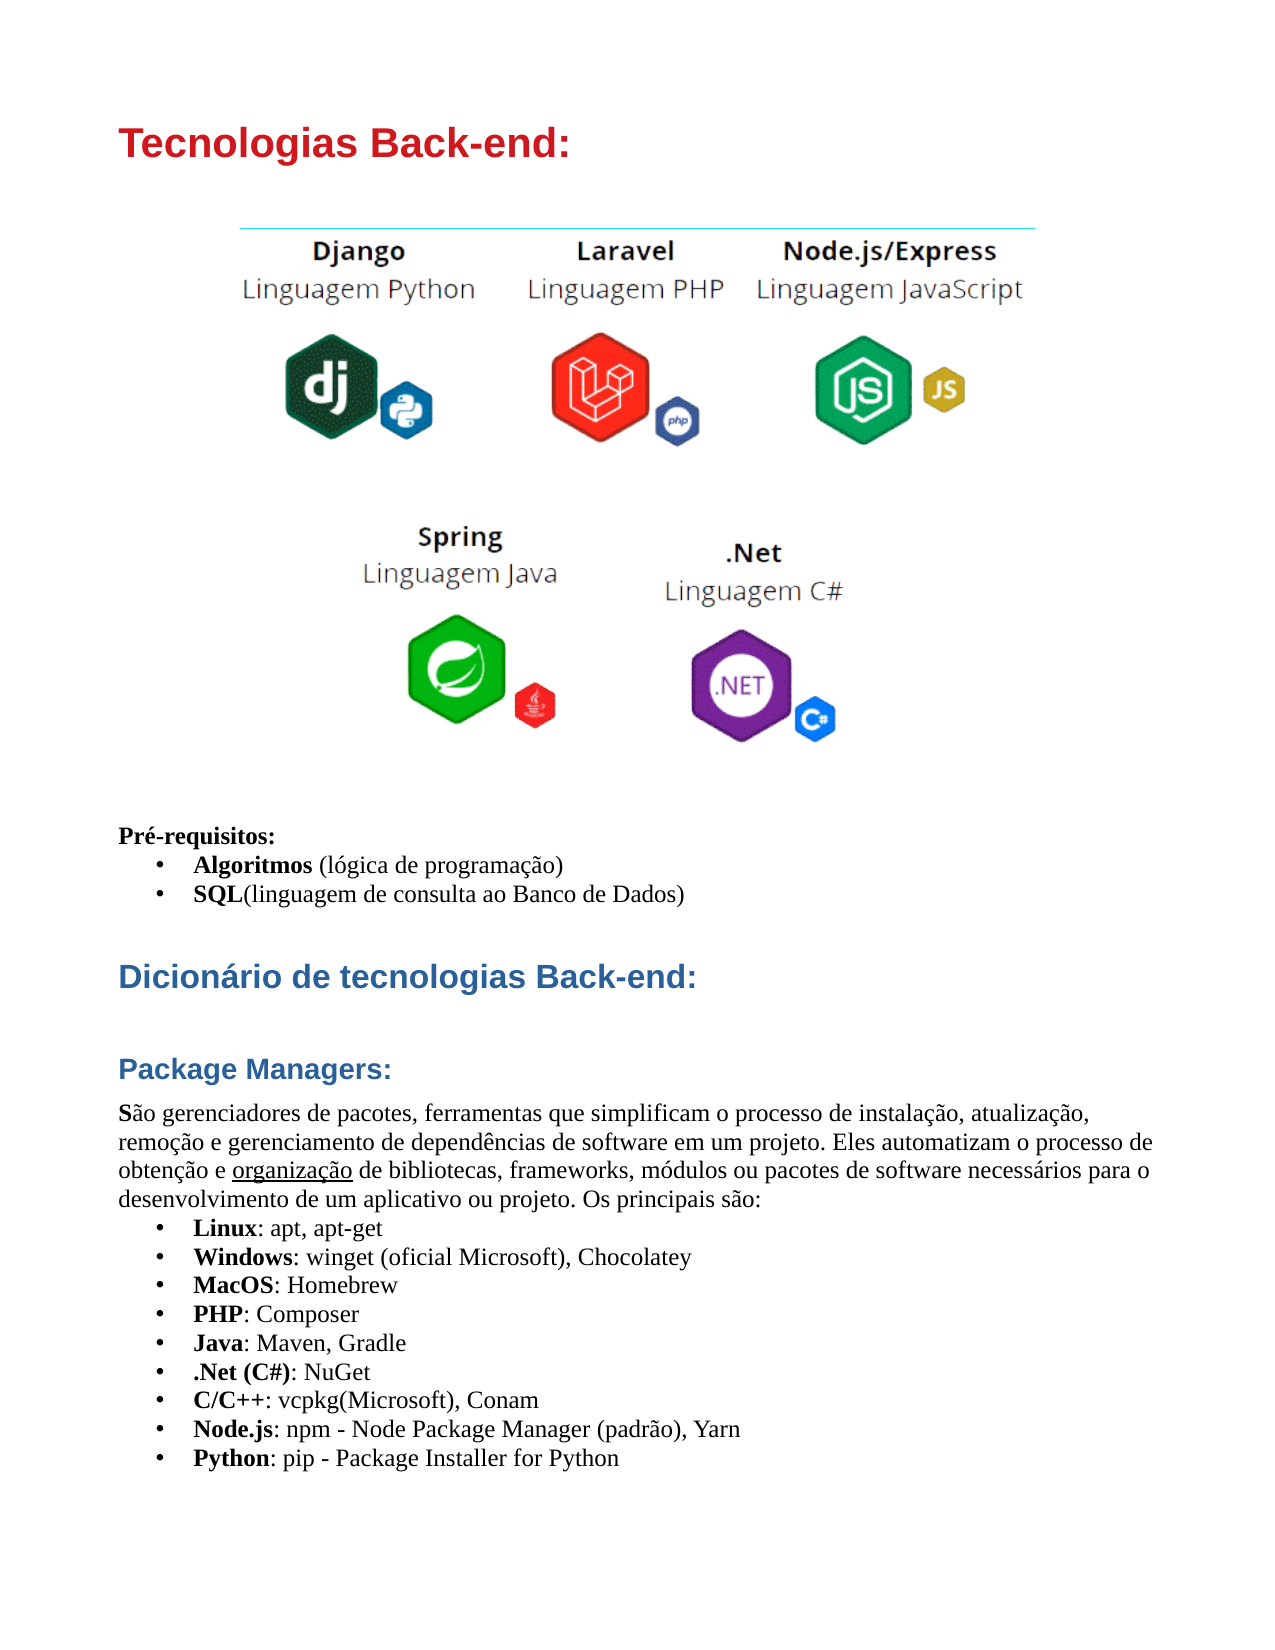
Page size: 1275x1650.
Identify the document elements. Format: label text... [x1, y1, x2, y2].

subtitle Dicionário de tecnologias Back-end: [118, 957, 1157, 996]
list Algoritmos (lógica de programação) [156, 850, 1157, 879]
list MacOS: Homebrew [156, 1270, 1157, 1299]
list .Net (C#): NuGet [156, 1357, 1157, 1385]
list Linux: apt, apt-get [156, 1213, 1157, 1242]
text São gerenciadores de pacotes, ferramentas que simplificam o processo de instalação, atualização, remoção e gerenciamento de dependências de software em um projeto. Eles automatizam o processo de obtenção e organização de bibliotecas, frameworks, módulos ou pacotes de software necessários para o desenvolvimento de um aplicativo ou projeto. Os principais são: [118, 1098, 1157, 1213]
list Node.js: npm - Node Package Manager (padrão), Yarn [156, 1414, 1157, 1443]
subtitle Tecnologias Back-end: [118, 118, 1157, 166]
list C/C++: vcpkg(Microsoft), Conam [156, 1385, 1157, 1414]
picture [239, 228, 1036, 764]
list PHP: Composer [156, 1299, 1157, 1328]
list SQL(linguagem de consulta ao Banco de Dados) [156, 879, 1157, 907]
list Windows: winget (oficial Microsoft), Chocolatey [156, 1242, 1157, 1270]
list Python: pip - Package Installer for Python [156, 1443, 1157, 1472]
text Pré-requisitos: [118, 821, 1157, 850]
subtitle Package Managers: [118, 1052, 1157, 1085]
list Java: Maven, Gradle [156, 1328, 1157, 1357]
